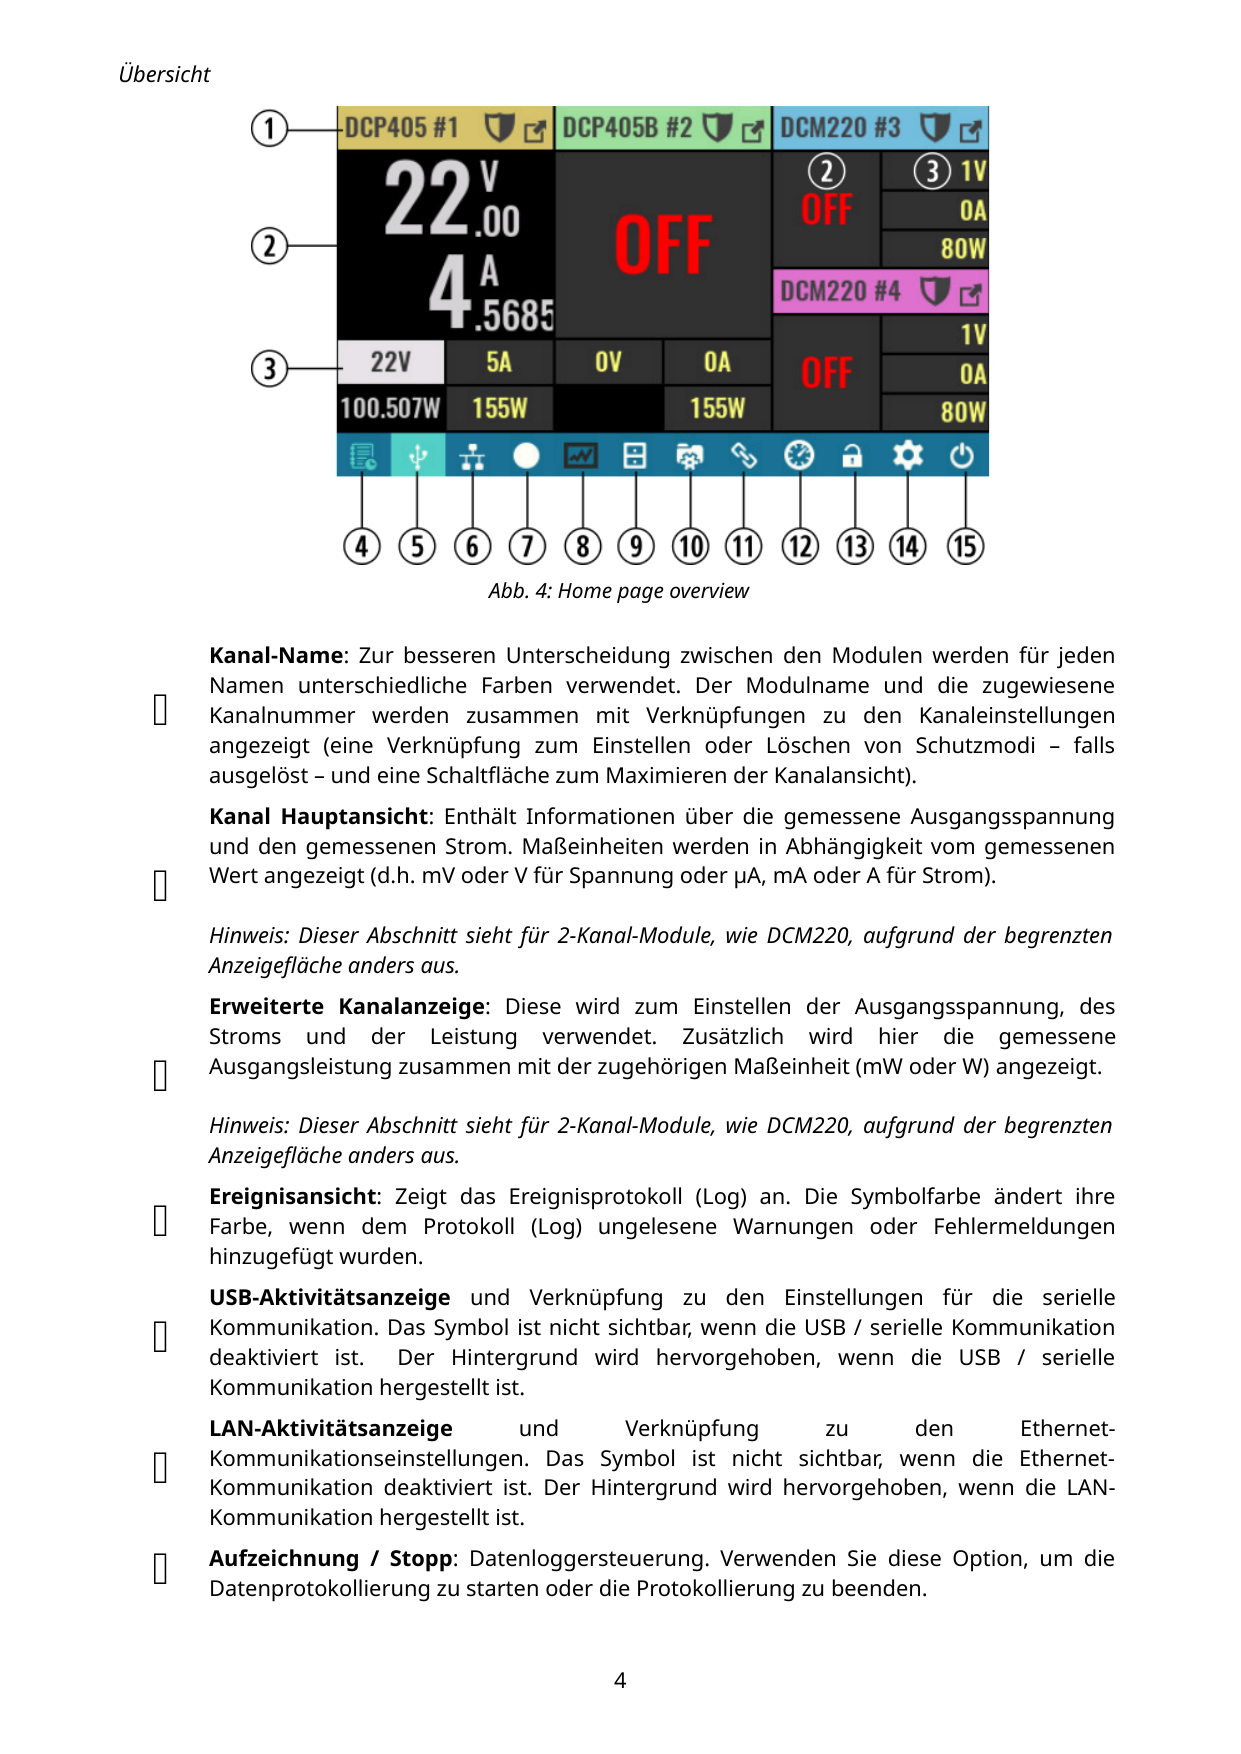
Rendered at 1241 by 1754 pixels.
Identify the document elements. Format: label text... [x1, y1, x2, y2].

picture [251, 106, 990, 565]
text Abb. 4: Home page overview [251, 565, 989, 605]
table_cell  [118, 1176, 203, 1276]
table_header Kanal-Name: Zur besseren Unterscheidung zwischen den Modulen werden für jeden Namen unterschiedliche Farben verwendet. Der Modulname und die zugewiesene Kanalnummer werden zusammen mit Verknüpfungen zu den Kanaleinstellungen angezeigt (eine Verknüpfung zum Einstellen oder Löschen von Schutzmodi – falls ausgelöst – und eine Schaltfläche zum Maximieren der Kanalansicht). [203, 635, 1122, 795]
table_cell  [118, 795, 203, 985]
table_cell Erweiterte Kanalanzeige: Diese wird zum Einstellen der Ausgangsspannung, des Stroms und der Leistung verwendet. Zusätzlich wird hier die gemessene Ausgangsleistung zusammen mit der zugehörigen Maßeinheit (mW oder W) angezeigt. Hinweis: Dieser Abschnitt sieht für 2-Kanal-Module, wie DCM220, aufgrund der begrenzten Anzeigefläche anders aus. [203, 985, 1122, 1176]
table_cell Aufzeichnung / Stopp: Datenloggersteuerung. Verwenden Sie diese Option, um die Datenprotokollierung zu starten oder die Protokollierung zu beenden. [203, 1538, 1122, 1609]
table_cell  [118, 1538, 203, 1609]
table_cell Ereignisansicht: Zeigt das Ereignisprotokoll (Log) an. Die Symbolfarbe ändert ihre Farbe, wenn dem Protokoll (Log) ungelesene Warnungen oder Fehlermeldungen hinzugefügt wurden. [203, 1176, 1122, 1276]
table_cell  [118, 1276, 203, 1407]
table_cell LAN-Aktivitätsanzeige und Verknüpfung zu den Ethernet-Kommunikationseinstellungen. Das Symbol ist nicht sichtbar, wenn die Ethernet-Kommunikation deaktiviert ist. Der Hintergrund wird hervorgehoben, wenn die LAN-Kommunikation hergestellt ist. [203, 1407, 1122, 1538]
table_header  [118, 635, 203, 795]
table_cell  [118, 985, 203, 1176]
table_cell  [118, 1407, 203, 1538]
table_cell USB-Aktivitätsanzeige und Verknüpfung zu den Einstellungen für die serielle Kommunikation. Das Symbol ist nicht sichtbar, wenn die USB / serielle Kommunikation deaktiviert ist. Der Hintergrund wird hervorgehoben, wenn die USB / serielle Kommunikation hergestellt ist. [203, 1276, 1122, 1407]
table_cell Kanal Hauptansicht: Enthält Informationen über die gemessene Ausgangsspannung und den gemessenen Strom. Maßeinheiten werden in Abhängigkeit vom gemessenen Wert angezeigt (d.h. mV oder V für Spannung oder μA, mA oder A für Strom). Hinweis: Dieser Abschnitt sieht für 2-Kanal-Module, wie DCM220, aufgrund der begrenzten Anzeigefläche anders aus. [203, 795, 1122, 985]
